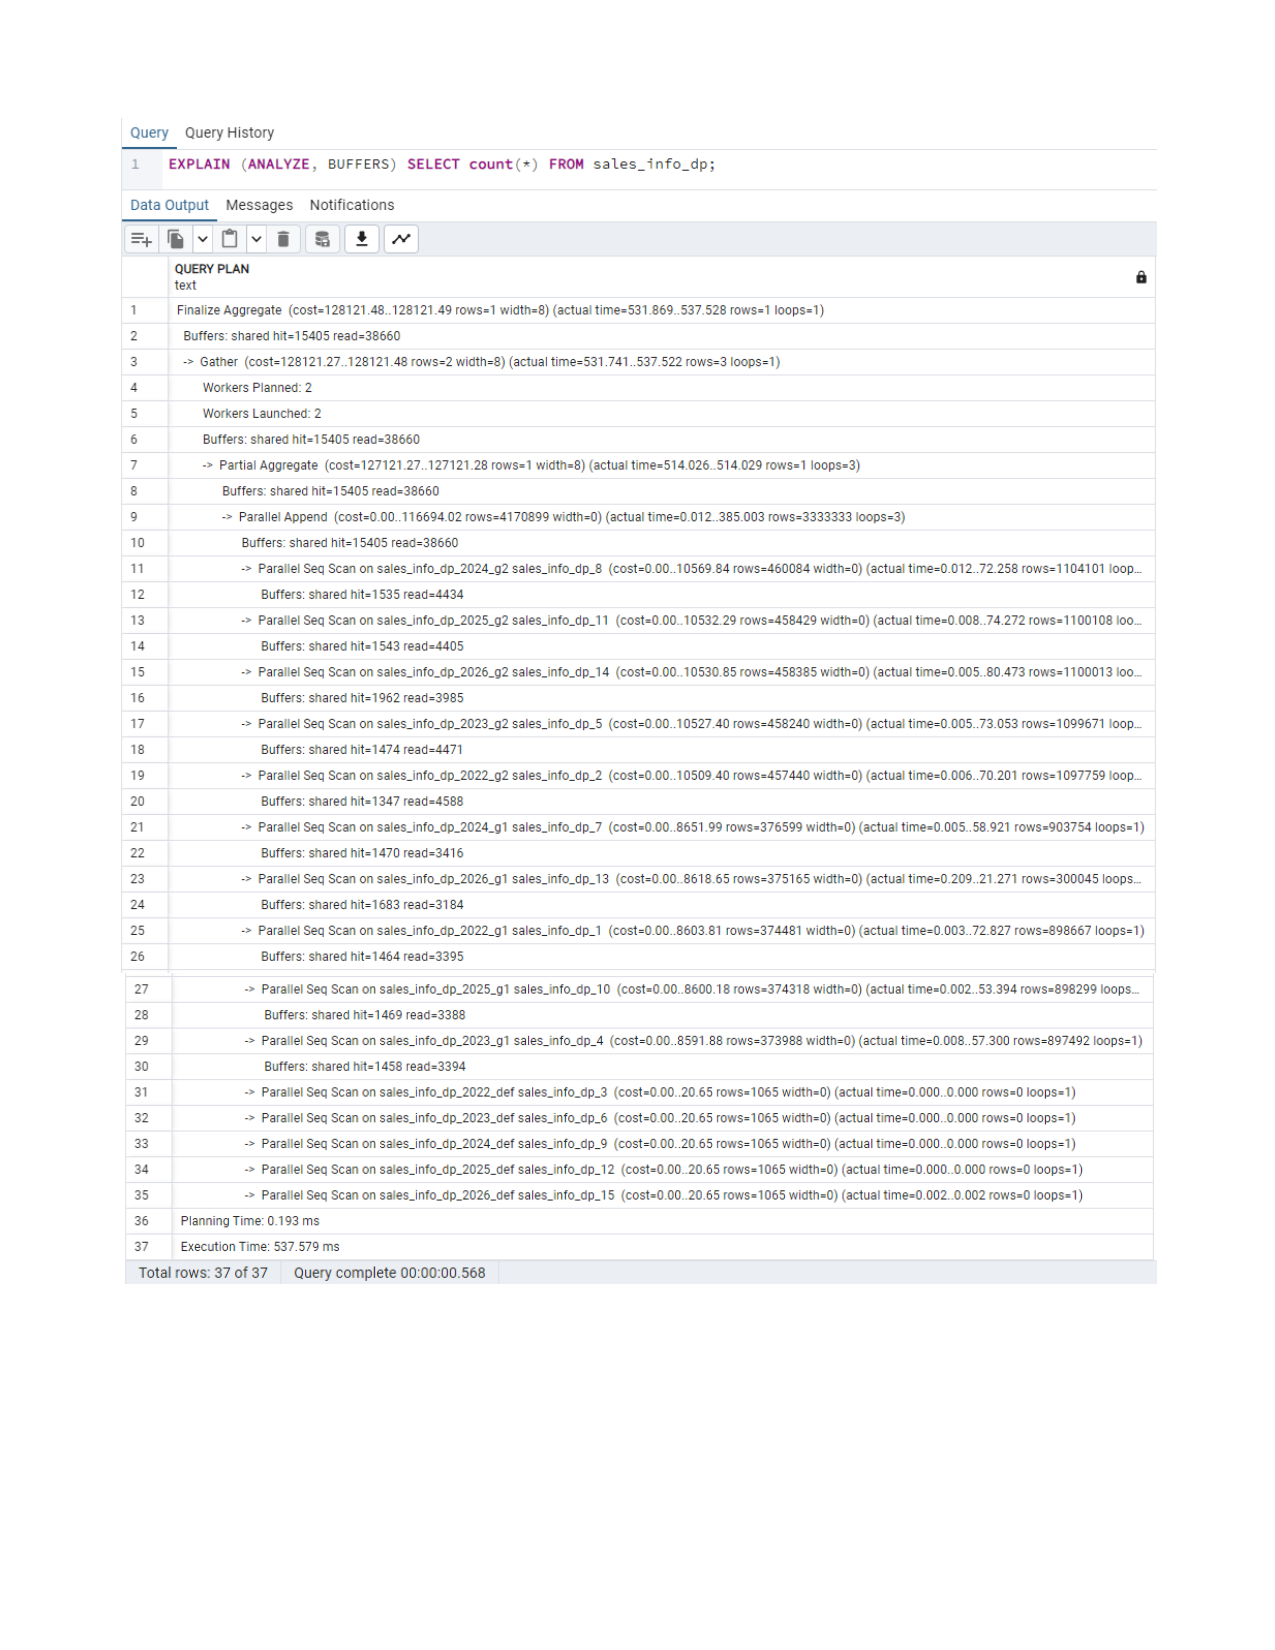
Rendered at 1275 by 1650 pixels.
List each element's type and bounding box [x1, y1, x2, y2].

picture [118, 118, 1157, 1284]
